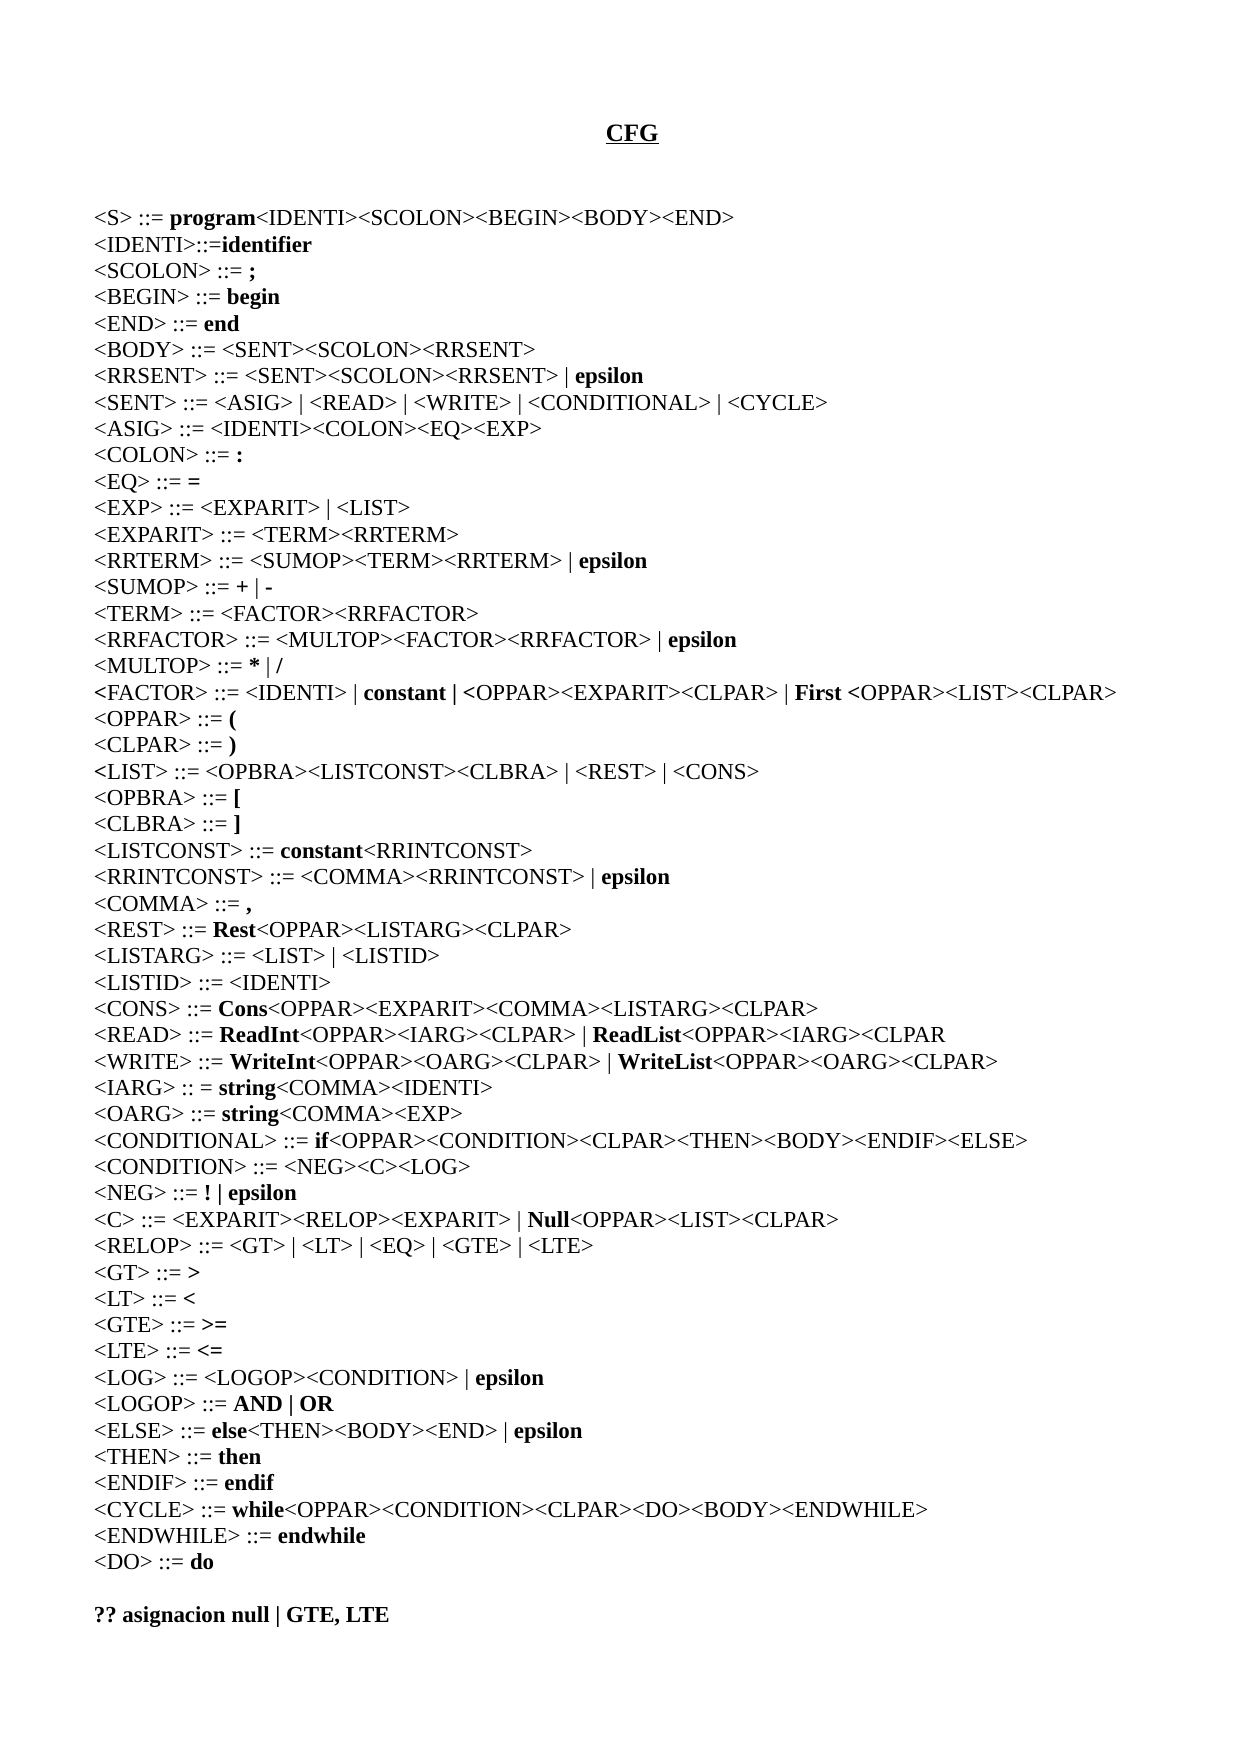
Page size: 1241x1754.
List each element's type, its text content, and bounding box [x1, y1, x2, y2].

text <NEG> ::= ! | epsilon [94, 1179, 1170, 1206]
text ?? asignacion null | GTE, LTE [94, 1601, 1170, 1627]
text <ENDIF> ::= endif [94, 1469, 1170, 1496]
text <SCOLON> ::= ; [94, 257, 1170, 283]
text <ENDWHILE> ::= endwhile [94, 1522, 1170, 1548]
text <LOGOP> ::= AND | OR [94, 1390, 1170, 1417]
text <C> ::= <EXPARIT><RELOP><EXPARIT> | Null<OPPAR><LIST><CLPAR> [94, 1206, 1170, 1232]
text <COLON> ::= : [94, 442, 1170, 468]
text <SUMOP> ::= + | - [94, 573, 1170, 600]
text <WRITE> ::= WriteInt<OPPAR><OARG><CLPAR> | WriteList<OPPAR><OARG><CLPAR> [94, 1048, 1170, 1074]
text <ASIG> ::= <IDENTI><COLON><EQ><EXP> [94, 415, 1170, 442]
text CFG [94, 118, 1170, 147]
text <LOG> ::= <LOGOP><CONDITION> | epsilon [94, 1364, 1170, 1390]
text <SENT> ::= <ASIG> | <READ> | <WRITE> | <CONDITIONAL> | <CYCLE> [94, 389, 1170, 415]
text <LISTCONST> ::= constant<RRINTCONST> [94, 837, 1170, 863]
text <CONS> ::= Cons<OPPAR><EXPARIT><COMMA><LISTARG><CLPAR> [94, 995, 1170, 1021]
text <S> ::= program<IDENTI><SCOLON><BEGIN><BODY><END> [94, 204, 1170, 231]
text <CLBRA> ::= ] [94, 811, 1170, 837]
text <IDENTI>::=identifier [94, 231, 1170, 257]
text <ELSE> ::= else<THEN><BODY><END> | epsilon [94, 1417, 1170, 1443]
text <THEN> ::= then [94, 1443, 1170, 1469]
text <BODY> ::= <SENT><SCOLON><RRSENT> [94, 336, 1170, 362]
text <GTE> ::= >= [94, 1311, 1170, 1338]
text <OARG> ::= string<COMMA><EXP> [94, 1100, 1170, 1127]
text <LT> ::= < [94, 1285, 1170, 1311]
text <FACTOR> ::= <IDENTI> | constant | <OPPAR><EXPARIT><CLPAR> | First <OPPAR><LIST><CLPAR> [94, 679, 1170, 705]
text <GT> ::= > [94, 1258, 1170, 1285]
text <READ> ::= ReadInt<OPPAR><IARG><CLPAR> | ReadList<OPPAR><IARG><CLPAR [94, 1021, 1170, 1048]
text <LISTARG> ::= <LIST> | <LISTID> [94, 942, 1170, 969]
text <RRSENT> ::= <SENT><SCOLON><RRSENT> | epsilon [94, 362, 1170, 389]
text <RRFACTOR> ::= <MULTOP><FACTOR><RRFACTOR> | epsilon [94, 626, 1170, 652]
text <COMMA> ::= , [94, 889, 1170, 916]
text <LISTID> ::= <IDENTI> [94, 969, 1170, 995]
text <RELOP> ::= <GT> | <LT> | <EQ> | <GTE> | <LTE> [94, 1232, 1170, 1258]
text <IARG> :: = string<COMMA><IDENTI> [94, 1074, 1170, 1100]
text <CONDITIONAL> ::= if<OPPAR><CONDITION><CLPAR><THEN><BODY><ENDIF><ELSE> [94, 1127, 1170, 1153]
text <CLPAR> ::= ) [94, 731, 1170, 758]
text <RRTERM> ::= <SUMOP><TERM><RRTERM> | epsilon [94, 547, 1170, 573]
text <BEGIN> ::= begin [94, 283, 1170, 310]
text <DO> ::= do [94, 1548, 1170, 1575]
text <LTE> ::= <= [94, 1338, 1170, 1364]
text <EXP> ::= <EXPARIT> | <LIST> [94, 494, 1170, 521]
text <TERM> ::= <FACTOR><RRFACTOR> [94, 600, 1170, 626]
text <RRINTCONST> ::= <COMMA><RRINTCONST> | epsilon [94, 863, 1170, 889]
text <MULTOP> ::= * | / [94, 652, 1170, 679]
text <CYCLE> ::= while<OPPAR><CONDITION><CLPAR><DO><BODY><ENDWHILE> [94, 1496, 1170, 1522]
text <EXPARIT> ::= <TERM><RRTERM> [94, 521, 1170, 547]
text <LIST> ::= <OPBRA><LISTCONST><CLBRA> | <REST> | <CONS> [94, 758, 1170, 784]
text <CONDITION> ::= <NEG><C><LOG> [94, 1153, 1170, 1179]
text <END> ::= end [94, 310, 1170, 336]
text <OPPAR> ::= ( [94, 705, 1170, 731]
text <OPBRA> ::= [ [94, 784, 1170, 811]
text <EQ> ::= = [94, 468, 1170, 494]
text <REST> ::= Rest<OPPAR><LISTARG><CLPAR> [94, 916, 1170, 942]
